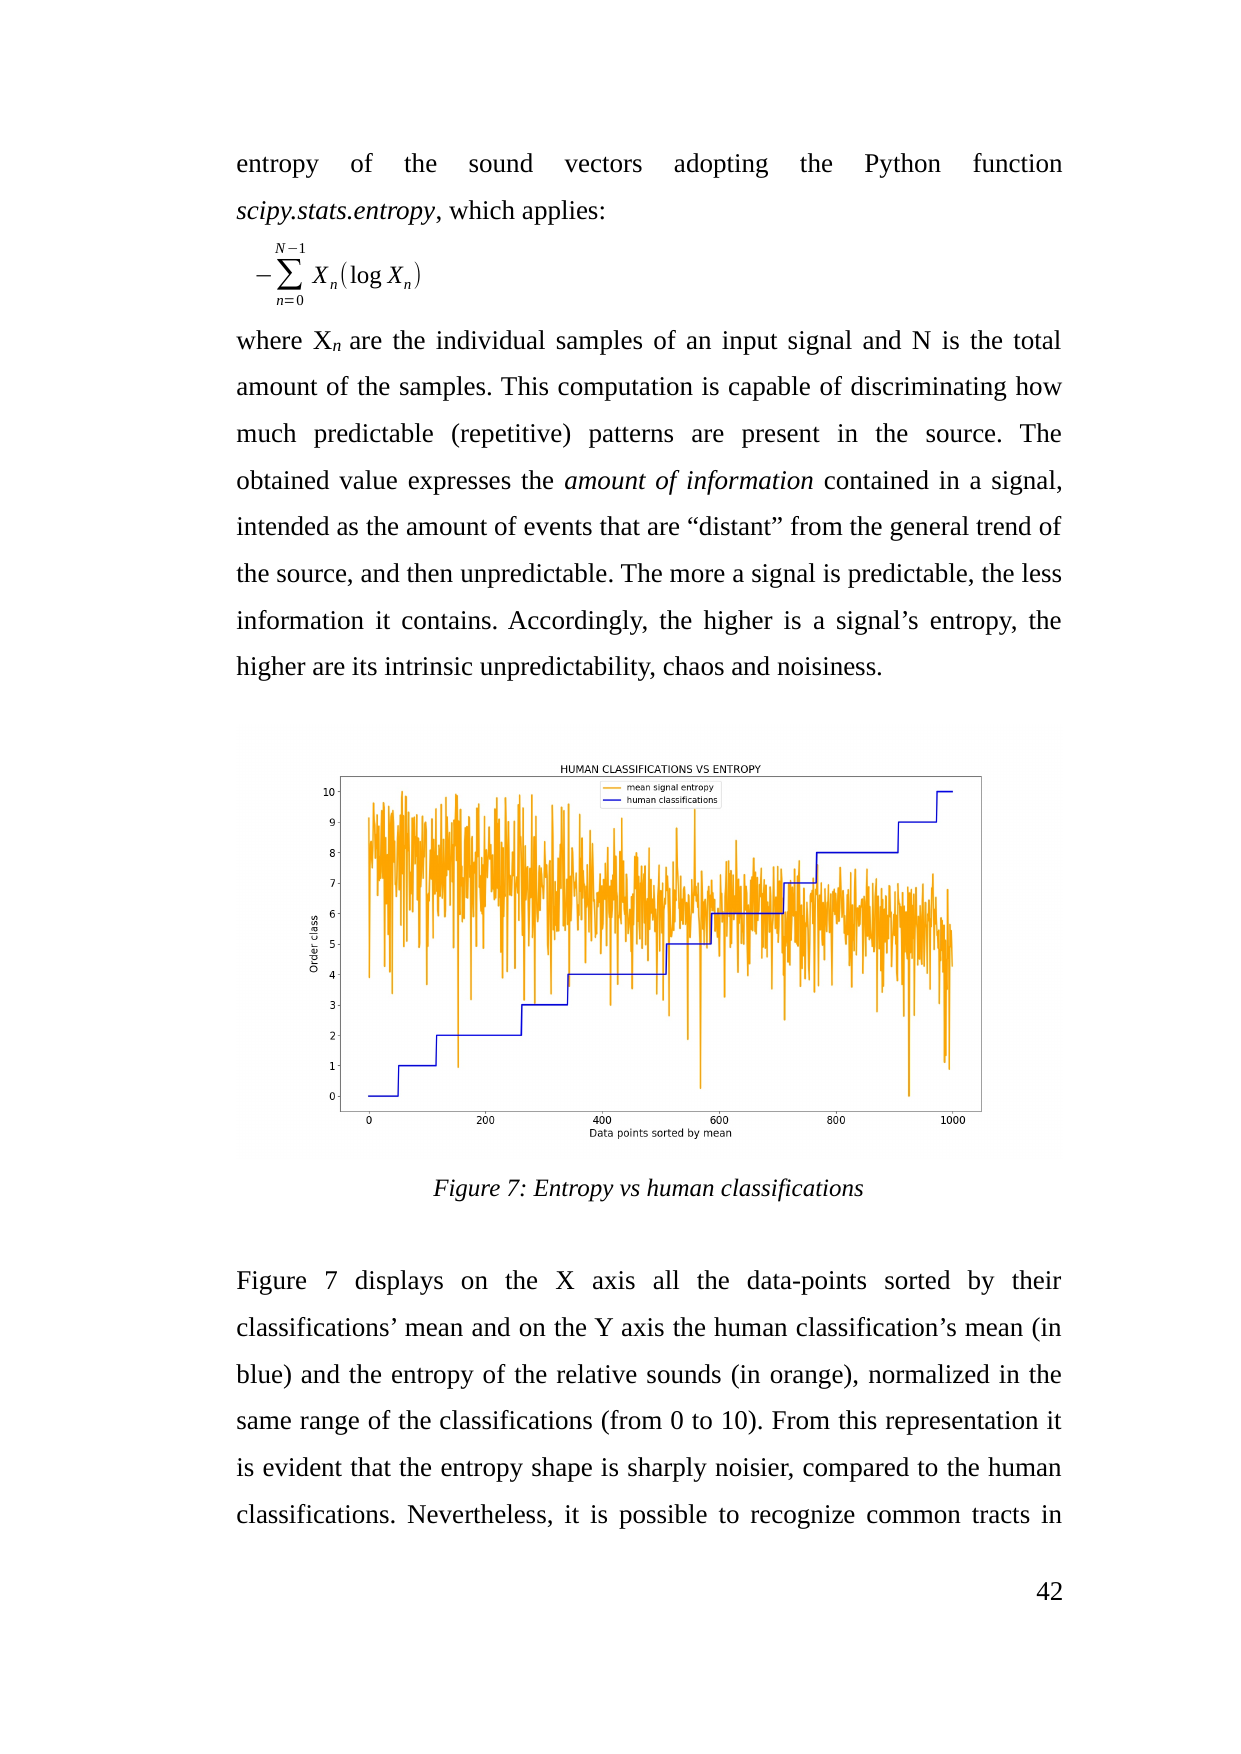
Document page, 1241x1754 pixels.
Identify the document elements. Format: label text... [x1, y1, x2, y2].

text Figure 7: Entropy vs human classifications [236, 1159, 1063, 1202]
text Figure 7 displays on the X axis all the data-points sorted by their classifications’ mean and on the Y axis the human classification’s mean (in blue) and the entropy of the relative sounds (in orange), normalized in the same range of the classifications (from 0 to 10). From this representation it is evident that the entropy shape is sharply noisier, compared to the human classifications. Nevertheless, it is possible to recognize common tracts in [236, 1264, 1063, 1529]
text where Xn are the individual samples of an input signal and N is the total amount of the samples. This computation is capable of discriminating how much predictable (repetitive) patterns are present in the source. The obtained value expresses the amount of information contained in a signal, intended as the amount of events that are “distant” from the general trend of the source, and then unpredictable. The more a signal is predictable, the less information it contains. Accordingly, the higher is a signal’s entropy, the higher are its intrinsic unpredictability, chaos and noisiness. [236, 324, 1063, 682]
text entropy of the sound vectors adopting the Python function scipy.stats.entropy, which applies: [236, 148, 1063, 225]
picture [236, 724, 1063, 1159]
